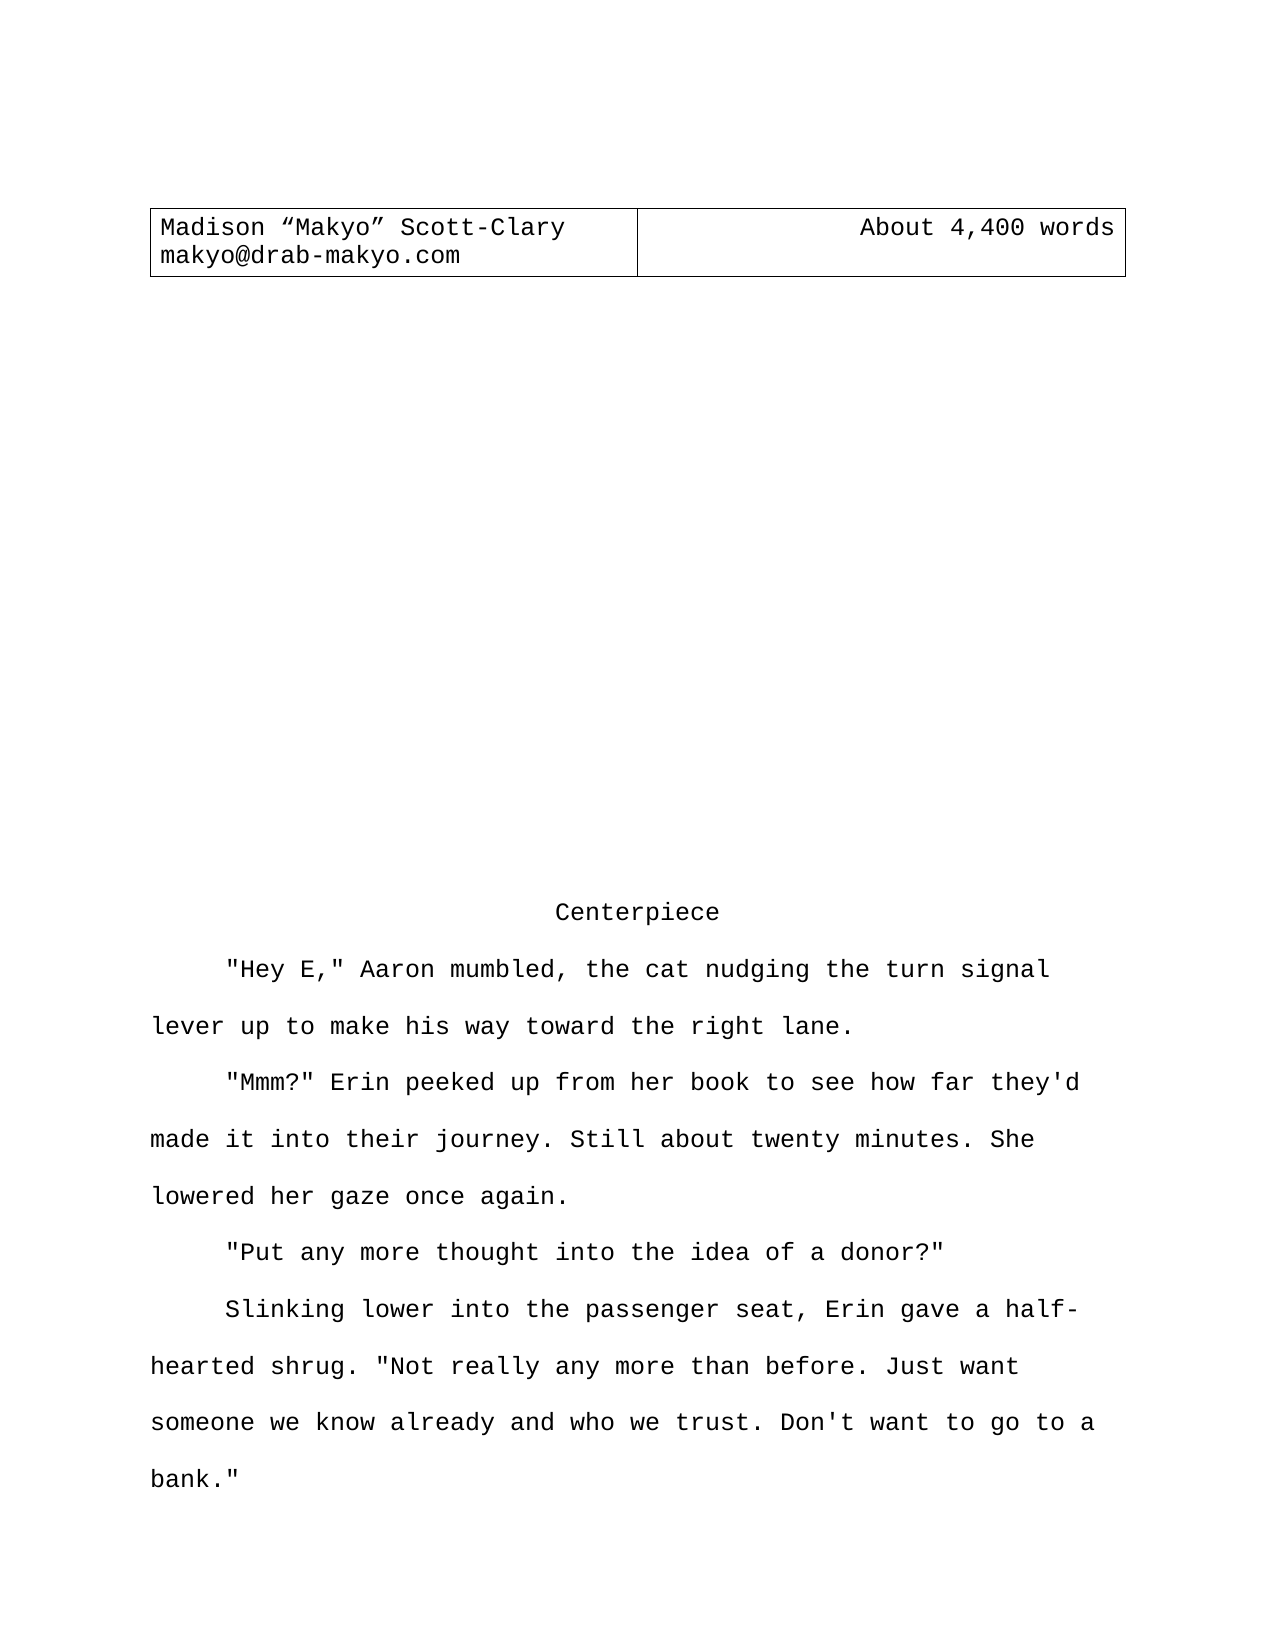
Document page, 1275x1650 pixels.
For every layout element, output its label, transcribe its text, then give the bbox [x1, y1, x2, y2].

text "Put any more thought into the idea of a donor?" [150, 1240, 1125, 1268]
table_header About 4,400 words [638, 209, 1125, 276]
table_header Madison “Makyo” Scott-Clary makyo@drab-makyo.com [151, 209, 637, 276]
text "Hey E," Aaron mumbled, the cat nudging the turn signal lever up to make his way toward the right lane. [150, 957, 1125, 1042]
text "Mmm?" Erin peeked up from her book to see how far they'd made it into their journey. Still about twenty minutes. She lowered her gaze once again. [150, 1070, 1125, 1212]
text Slinking lower into the passenger seat, Erin gave a half-hearted shrug. "Not really any more than before. Just want someone we know already and who we trust. Don't want to go to a bank." [150, 1297, 1125, 1495]
text Centerpiece [150, 900, 1125, 928]
